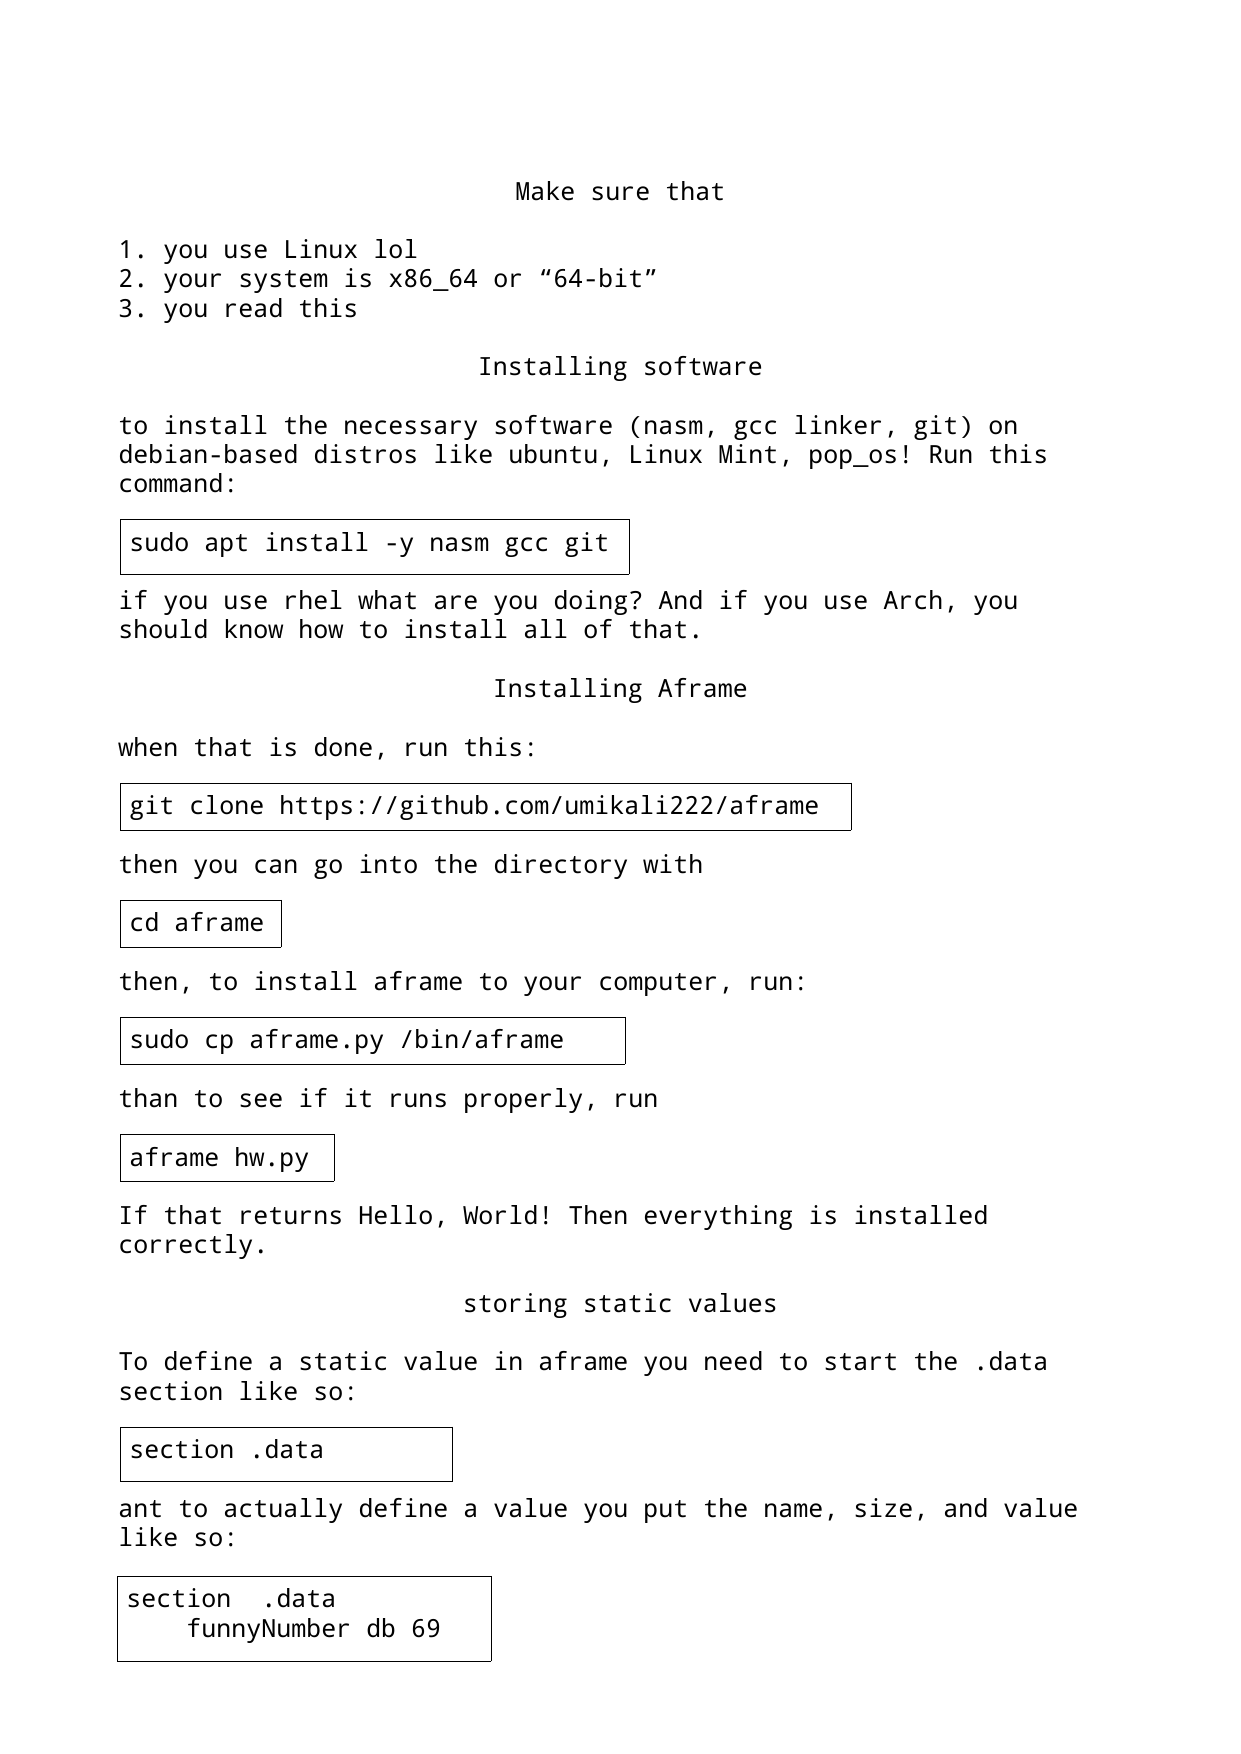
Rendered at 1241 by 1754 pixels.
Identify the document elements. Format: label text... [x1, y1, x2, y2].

text To define a static value in aframe you need to start the .data section like so: [118, 1347, 1122, 1406]
text if you use rhel what are you doing? And if you use Arch, you should know how to install all of that. [118, 586, 1122, 645]
text storing static values [118, 1289, 1122, 1318]
text sudo apt install -y nasm gcc git [129, 528, 620, 557]
text then, to install aframe to your computer, run: [118, 967, 1122, 996]
text than to see if it runs properly, run [118, 1084, 1122, 1113]
text section .data [126, 1585, 482, 1614]
text 2. your system is x86_64 or “64-bit” [118, 264, 1122, 294]
text git clone https://github.com/umikali222/aframe [129, 792, 842, 821]
text ant to actually define a value you put the name, size, and value like so: [118, 1494, 1122, 1552]
text funnyNumber db 69 [126, 1614, 482, 1643]
text section .data [129, 1436, 443, 1465]
text to install the necessary software (nasm, gcc linker, git) on debian-based distros like ubuntu, Linux Mint, pop_os! Run this command: [118, 411, 1122, 499]
text 3. you read this [118, 294, 1122, 323]
text If that returns Hello, World! Then everything is installed correctly. [118, 1201, 1122, 1260]
text Make sure that [118, 177, 1122, 206]
text then you can go into the directory with [118, 850, 1122, 879]
text Installing Aframe [118, 674, 1122, 703]
text cd aframe [129, 909, 272, 938]
text aframe hw.py [129, 1143, 325, 1172]
text Installing software [118, 352, 1122, 382]
text when that is done, run this: [118, 733, 1122, 762]
text 1. you use Linux lol [118, 235, 1122, 264]
text sudo cp aframe.py /bin/aframe [129, 1026, 616, 1055]
